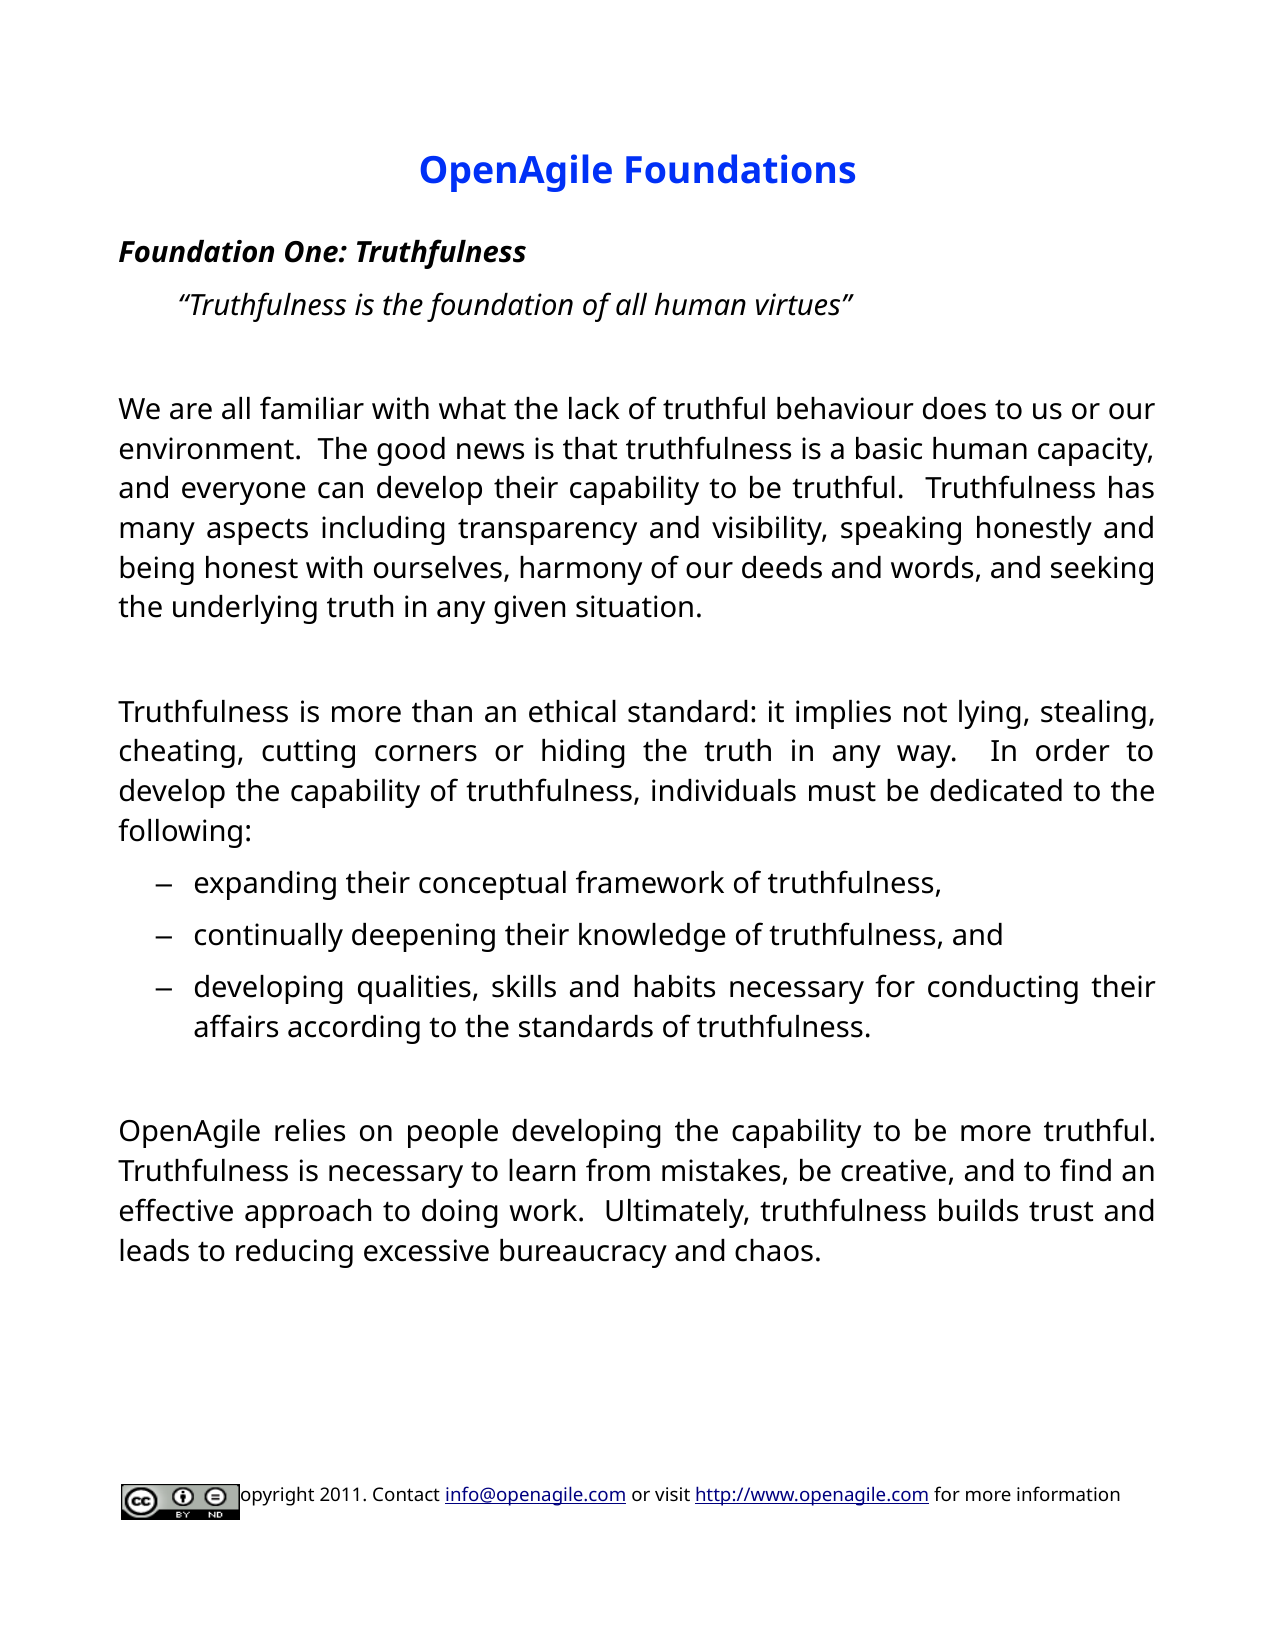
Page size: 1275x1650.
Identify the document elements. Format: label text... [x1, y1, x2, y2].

subtitle OpenAgile Foundations [118, 143, 1157, 194]
text We are all familiar with what the lack of truthful behaviour does to us or our environment. The good news is that truthfulness is a basic human capacity, and everyone can develop their capability to be truthful. Truthfulness has many aspects including transparency and visibility, speaking honestly and being honest with ourselves, harmony of our deeds and words, and seeking the underlying truth in any given situation. [118, 388, 1157, 626]
list continually deepening their knowledge of truthfulness, and [156, 914, 1157, 954]
text OpenAgile relies on people developing the capability to be more truthful. Truthfulness is necessary to learn from mistakes, be creative, and to find an effective approach to doing work. Ultimately, truthfulness builds trust and leads to reducing excessive bureaucracy and chaos. [118, 1111, 1157, 1269]
list expanding their conceptual framework of truthfulness, [156, 862, 1157, 902]
subtitle Foundation One: Truthfulness [118, 232, 1157, 271]
text Truthfulness is more than an ethical standard: it implies not lying, stealing, cheating, cutting corners or hiding the truth in any way. In order to develop the capability of truthfulness, individuals must be dedicated to the following: [118, 691, 1157, 850]
list developing qualities, skills and habits necessary for conducting their affairs according to the standards of truthfulness. [156, 967, 1157, 1046]
picture [121, 1484, 240, 1520]
text “Truthfulness is the foundation of all human virtues” [177, 284, 1098, 323]
